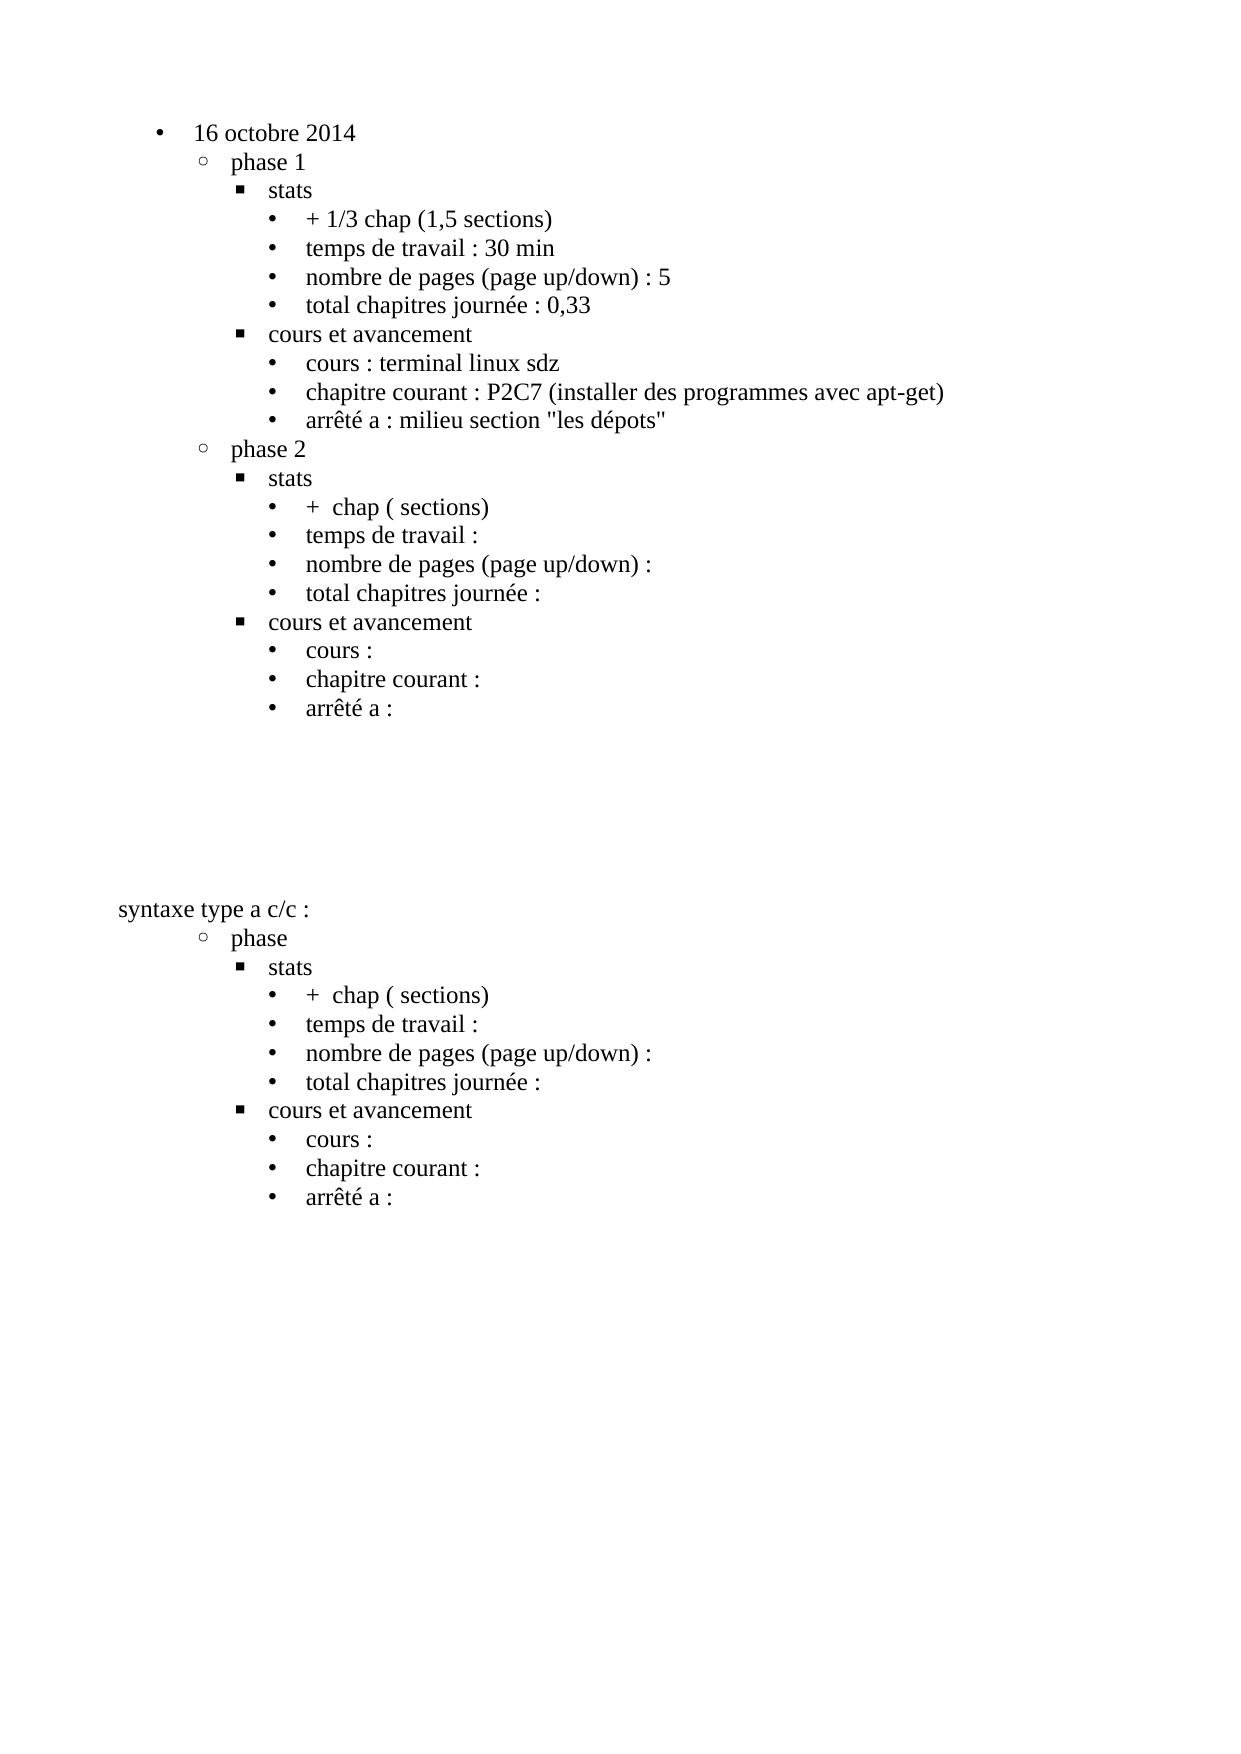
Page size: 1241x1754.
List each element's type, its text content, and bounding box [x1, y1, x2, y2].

list cours : [268, 1124, 1122, 1153]
list cours : [268, 636, 1122, 664]
list cours et avancement [231, 607, 1122, 636]
list phase 2 [193, 434, 1122, 463]
list chapitre courant : [268, 664, 1122, 693]
list stats [231, 176, 1122, 204]
list temps de travail : 30 min [268, 233, 1122, 262]
list cours et avancement [231, 1096, 1122, 1124]
list 16 octobre 2014 [156, 118, 1122, 147]
list cours et avancement [231, 319, 1122, 348]
list stats [231, 463, 1122, 492]
list chapitre courant : [268, 1153, 1122, 1182]
list temps de travail : [268, 1009, 1122, 1038]
list total chapitres journée : [268, 578, 1122, 607]
text syntaxe type a c/c : [118, 894, 1122, 923]
list chapitre courant : P2C7 (installer des programmes avec apt-get) [268, 377, 1122, 406]
list nombre de pages (page up/down) : [268, 1038, 1122, 1067]
list total chapitres journée : 0,33 [268, 291, 1122, 319]
list + chap ( sections) [268, 492, 1122, 521]
list cours : terminal linux sdz [268, 348, 1122, 377]
list arrêté a : milieu section "les dépots" [268, 406, 1122, 434]
list arrêté a : [268, 693, 1122, 722]
list arrêté a : [268, 1182, 1122, 1211]
list nombre de pages (page up/down) : 5 [268, 262, 1122, 291]
list + 1/3 chap (1,5 sections) [268, 204, 1122, 233]
list phase 1 [193, 147, 1122, 176]
list stats [231, 952, 1122, 981]
list + chap ( sections) [268, 981, 1122, 1009]
list temps de travail : [268, 521, 1122, 549]
list phase [193, 923, 1122, 952]
list total chapitres journée : [268, 1067, 1122, 1096]
list nombre de pages (page up/down) : [268, 549, 1122, 578]
